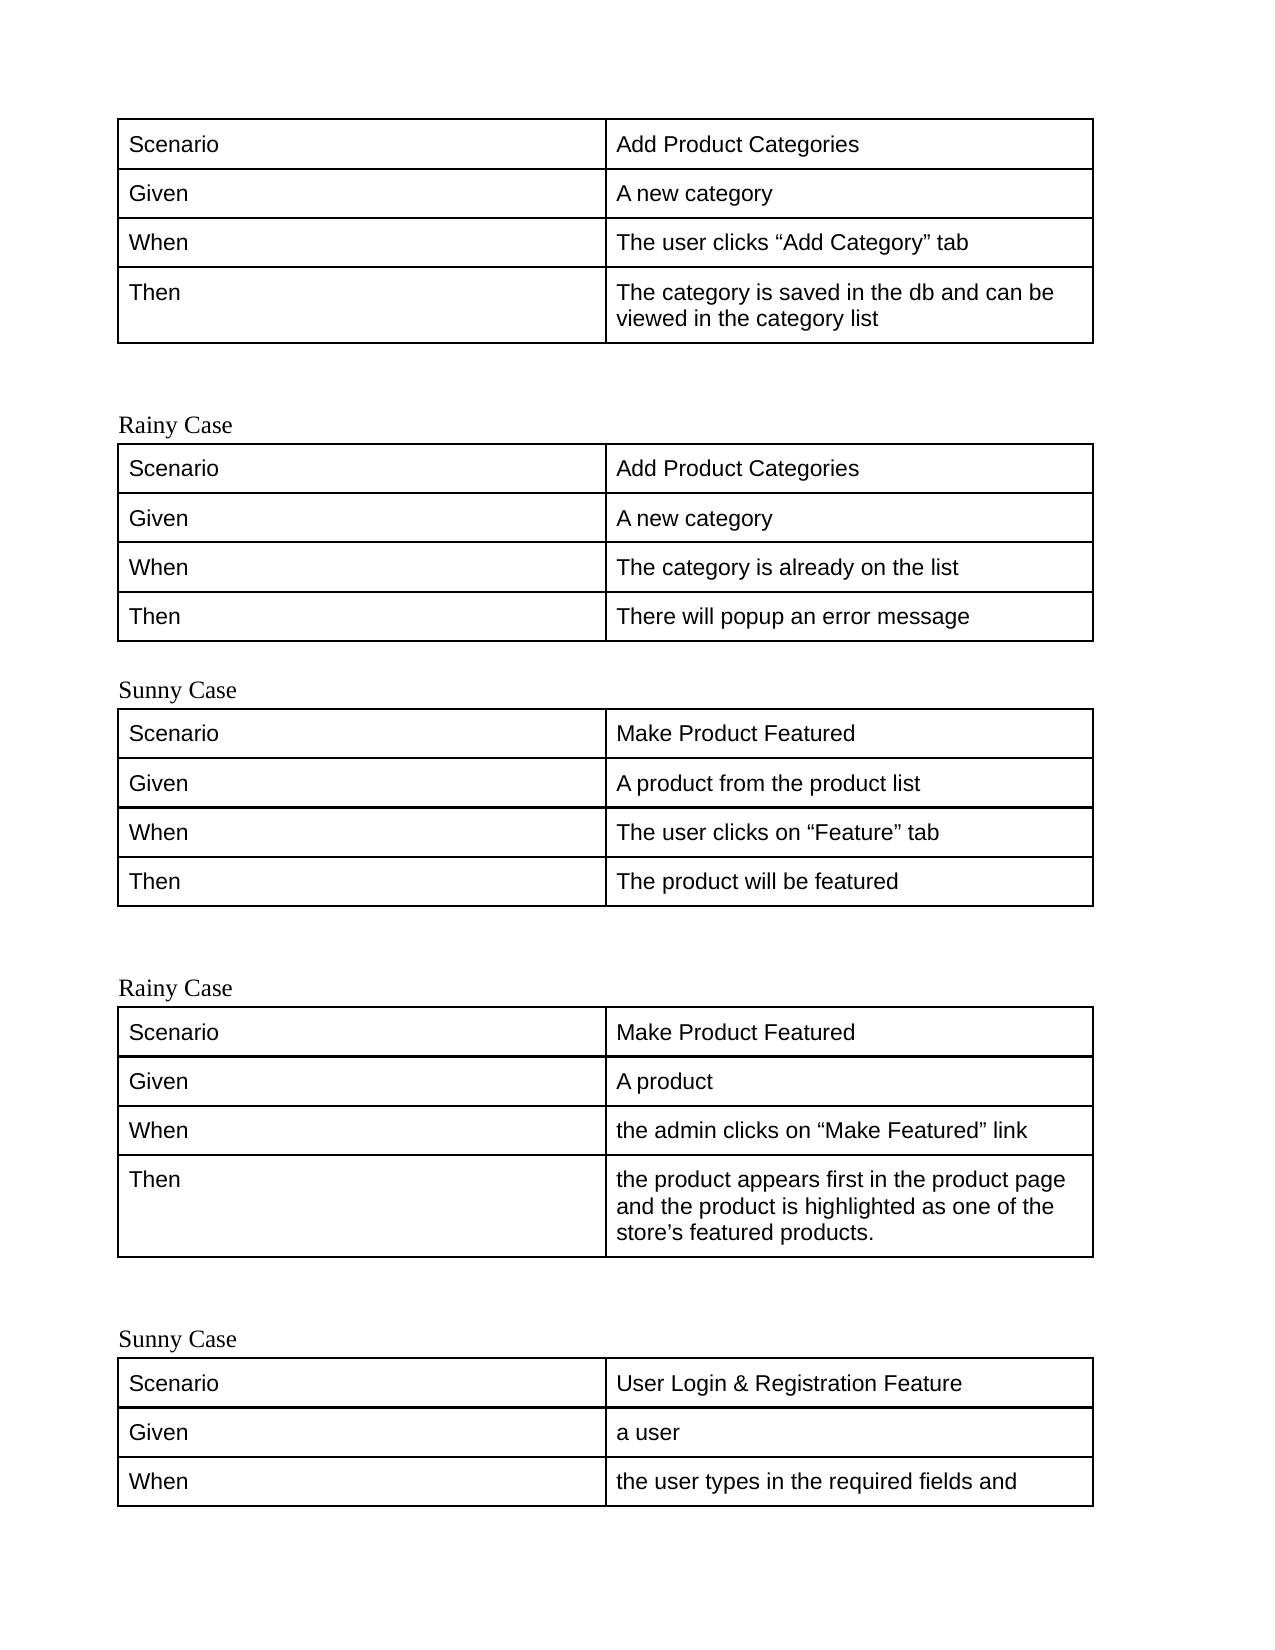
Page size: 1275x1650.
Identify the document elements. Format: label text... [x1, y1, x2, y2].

table_cell A product from the product list [607, 759, 1092, 806]
table_header User Login & Registration Feature [607, 1359, 1092, 1406]
table_cell Then [119, 268, 605, 342]
table_header Scenario [119, 710, 605, 757]
table_cell There will popup an error message [607, 593, 1092, 640]
table_cell a user [607, 1409, 1092, 1456]
table_cell A new category [607, 494, 1092, 541]
table_header Add Product Categories [607, 120, 1092, 167]
table_cell The user clicks “Add Category” tab [607, 219, 1092, 266]
table_cell When [119, 809, 605, 856]
table_cell A new category [607, 170, 1092, 217]
table_cell Given [119, 170, 605, 217]
table_header Make Product Featured [607, 1008, 1092, 1055]
table_cell the product appears first in the product page and the product is highlighted as one of the store’s featured products. [607, 1156, 1092, 1256]
table_cell The category is saved in the db and can be viewed in the category list [607, 268, 1092, 342]
table_header Scenario [119, 445, 605, 492]
table_header Scenario [119, 1008, 605, 1055]
table_cell When [119, 543, 605, 591]
table_cell Then [119, 593, 605, 640]
table_cell The user clicks on “Feature” tab [607, 809, 1092, 856]
table_cell Given [119, 494, 605, 541]
table_cell A product [607, 1058, 1092, 1105]
table_header Make Product Featured [607, 710, 1092, 757]
text Rainy Case [118, 973, 1157, 1002]
text Rainy Case [118, 410, 1157, 438]
table_cell the user types in the required fields and [607, 1458, 1092, 1505]
text Sunny Case [118, 675, 1157, 704]
table_cell When [119, 1107, 605, 1154]
table_header Scenario [119, 120, 605, 167]
text Sunny Case [118, 1324, 1157, 1353]
table_cell Then [119, 858, 605, 905]
table_cell Given [119, 1409, 605, 1456]
table_cell When [119, 1458, 605, 1505]
table_header Add Product Categories [607, 445, 1092, 492]
table_header Scenario [119, 1359, 605, 1406]
table_cell Given [119, 1058, 605, 1105]
table_cell When [119, 219, 605, 266]
table_cell The product will be featured [607, 858, 1092, 905]
table_cell the admin clicks on “Make Featured” link [607, 1107, 1092, 1154]
table_cell Then [119, 1156, 605, 1256]
table_cell Given [119, 759, 605, 806]
table_cell The category is already on the list [607, 543, 1092, 591]
